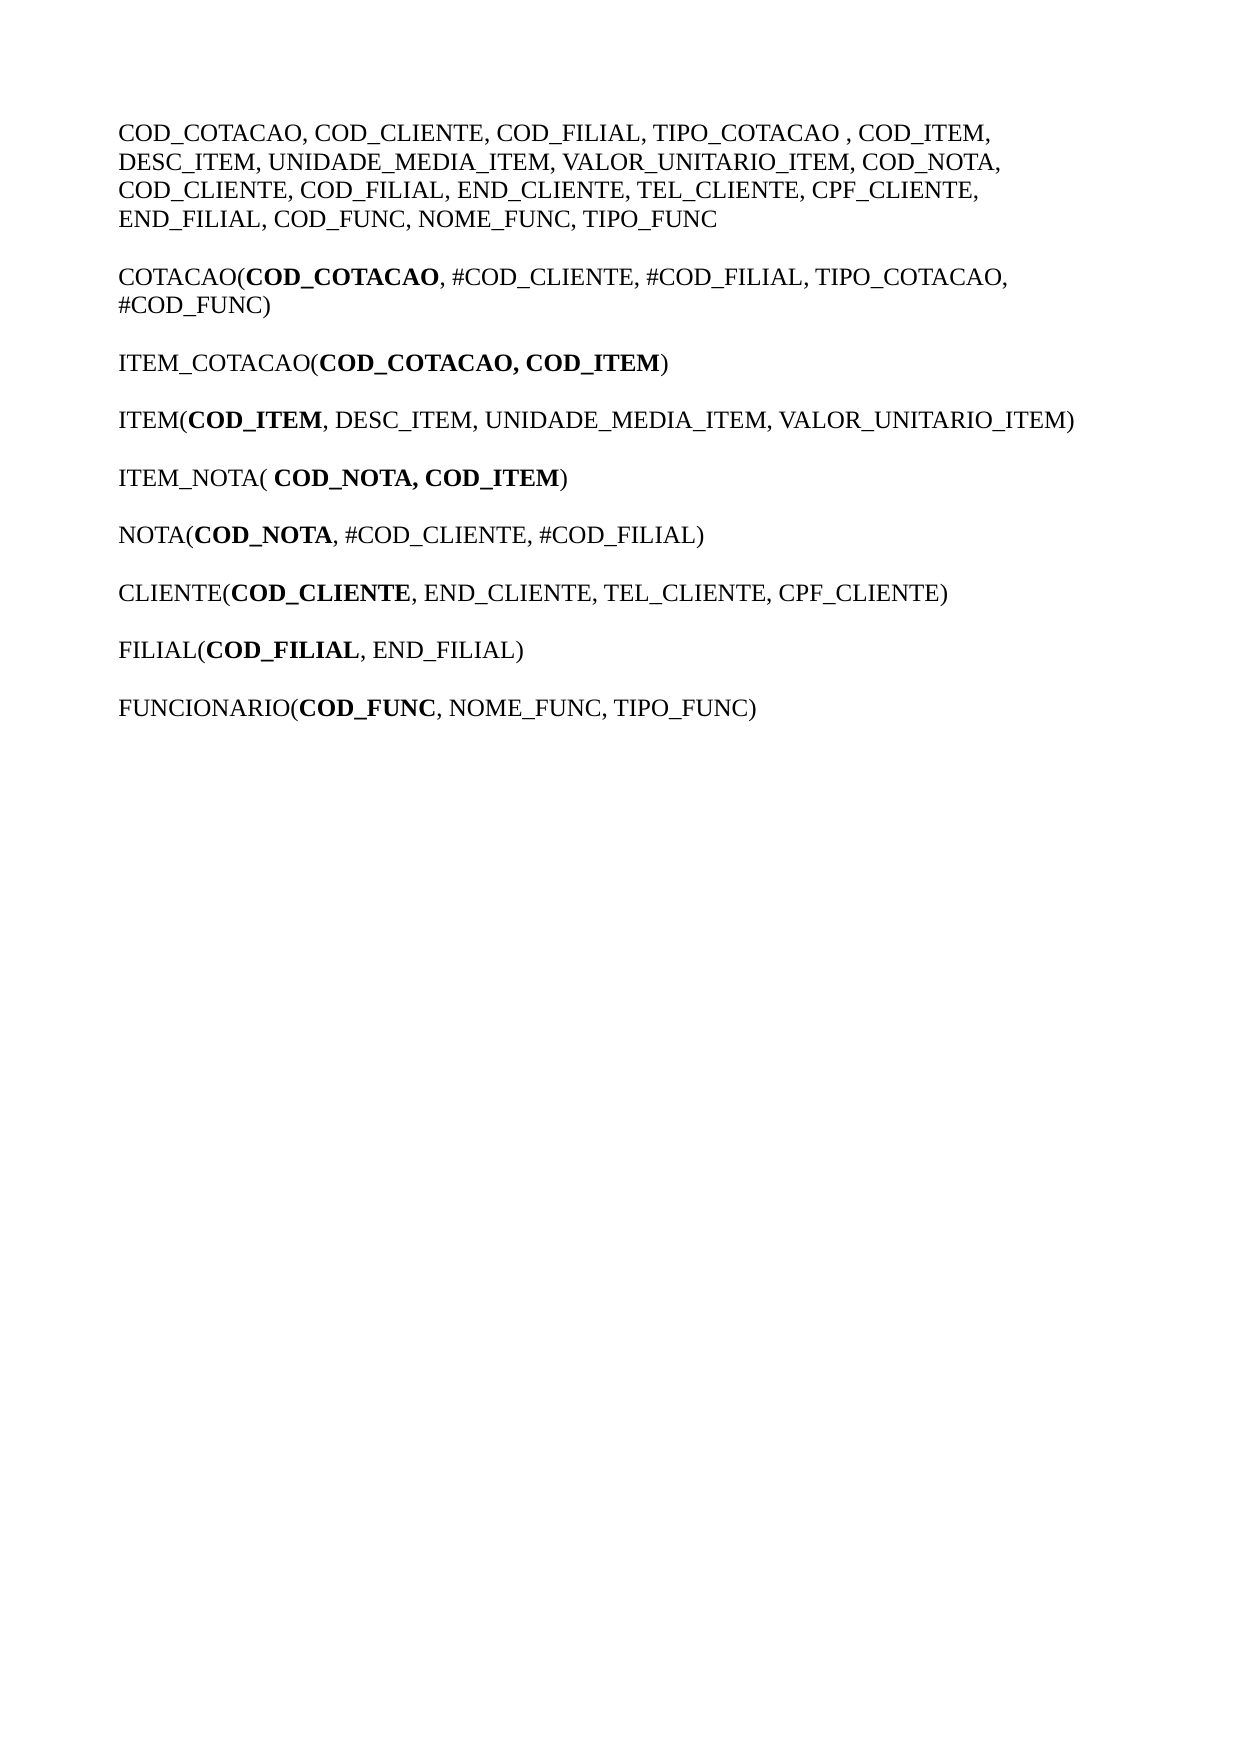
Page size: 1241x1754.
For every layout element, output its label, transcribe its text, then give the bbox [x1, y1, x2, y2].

text FUNCIONARIO(COD_FUNC, NOME_FUNC, TIPO_FUNC) [118, 693, 1122, 722]
text COTACAO(COD_COTACAO, #COD_CLIENTE, #COD_FILIAL, TIPO_COTACAO, #COD_FUNC) [118, 262, 1122, 319]
text NOTA(COD_NOTA, #COD_CLIENTE, #COD_FILIAL) [118, 521, 1122, 549]
text ITEM_NOTA( COD_NOTA, COD_ITEM) [118, 463, 1122, 492]
text ITEM_COTACAO(COD_COTACAO, COD_ITEM) [118, 348, 1122, 377]
text COD_COTACAO, COD_CLIENTE, COD_FILIAL, TIPO_COTACAO , COD_ITEM, DESC_ITEM, UNIDADE_MEDIA_ITEM, VALOR_UNITARIO_ITEM, COD_NOTA, COD_CLIENTE, COD_FILIAL, END_CLIENTE, TEL_CLIENTE, CPF_CLIENTE, END_FILIAL, COD_FUNC, NOME_FUNC, TIPO_FUNC [118, 118, 1122, 233]
text CLIENTE(COD_CLIENTE, END_CLIENTE, TEL_CLIENTE, CPF_CLIENTE) [118, 578, 1122, 607]
text ITEM(COD_ITEM, DESC_ITEM, UNIDADE_MEDIA_ITEM, VALOR_UNITARIO_ITEM) [118, 406, 1122, 434]
text FILIAL(COD_FILIAL, END_FILIAL) [118, 636, 1122, 664]
